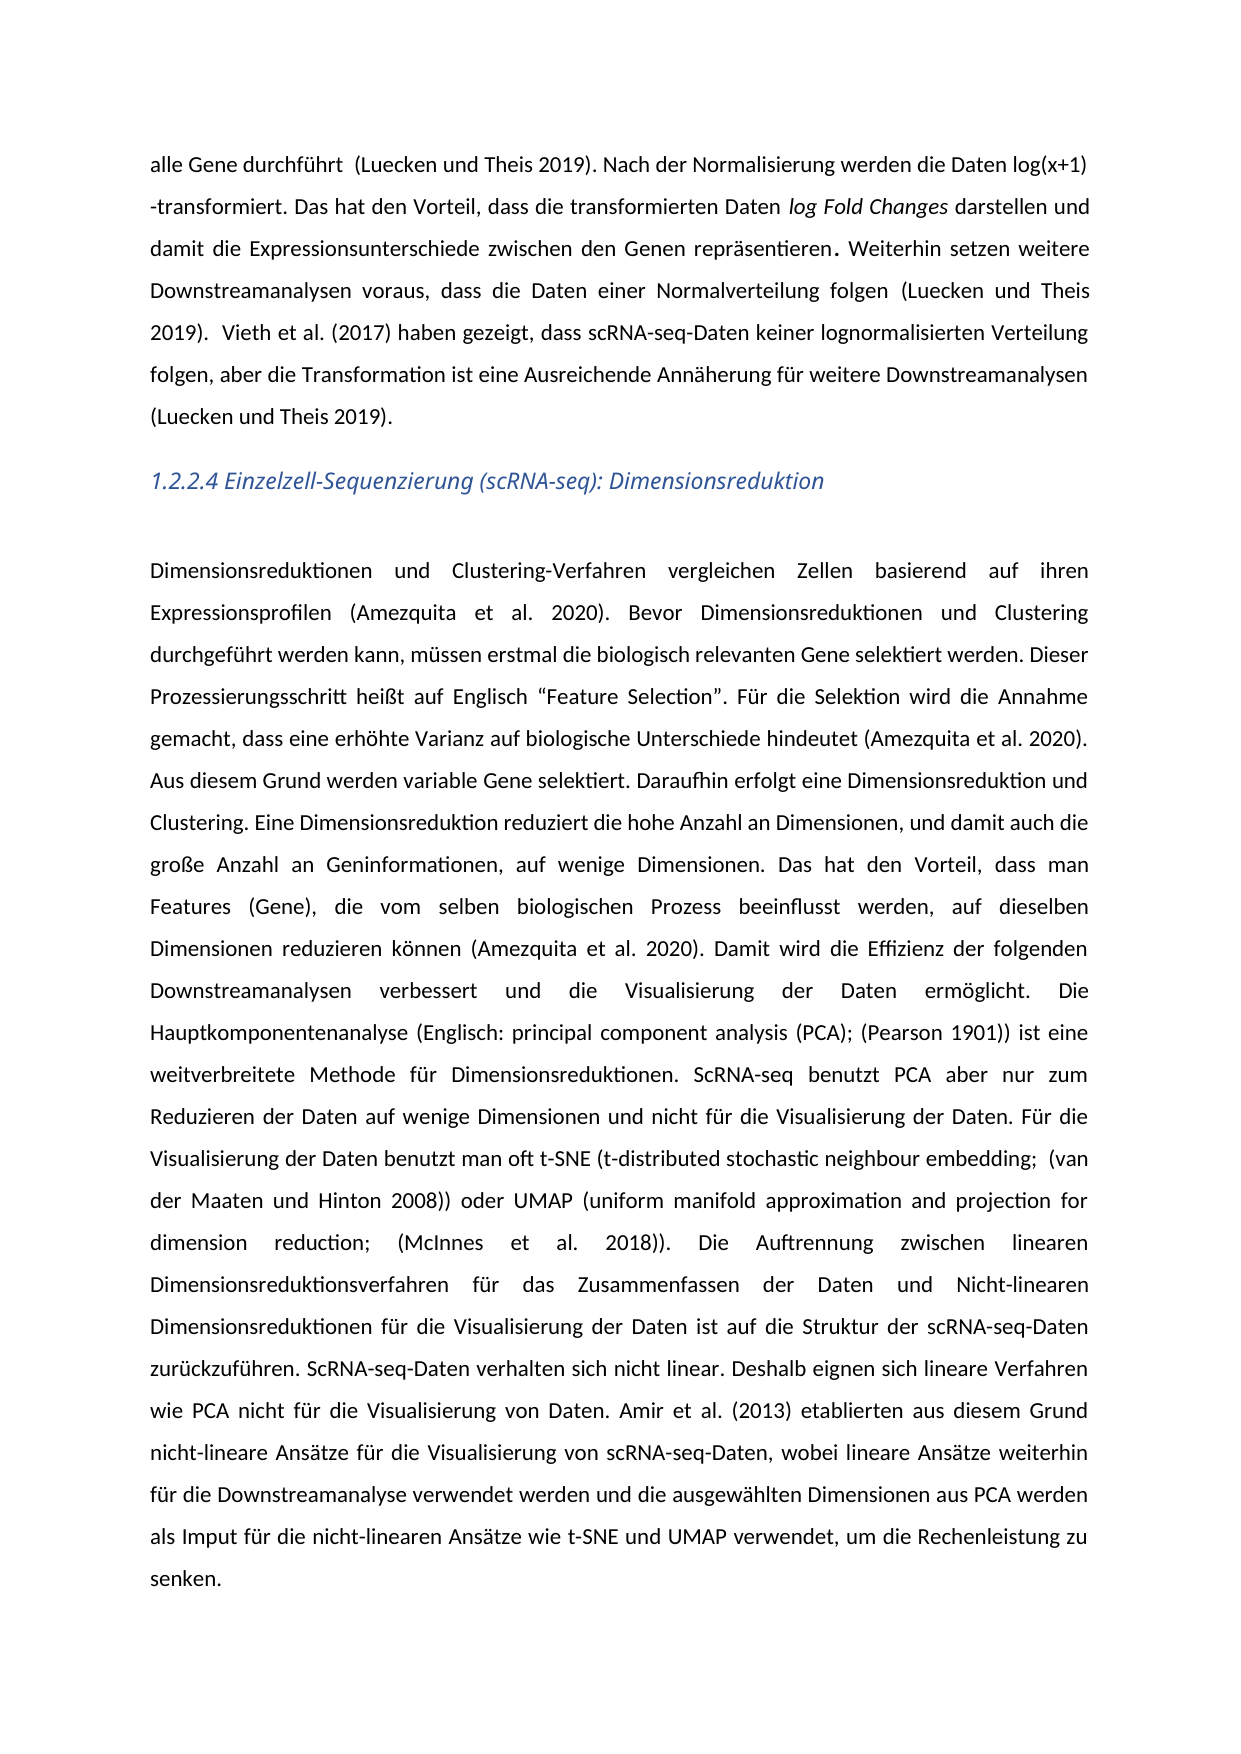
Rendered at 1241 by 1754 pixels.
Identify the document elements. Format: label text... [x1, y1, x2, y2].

text Dimensionsreduktionen und Clustering-Verfahren vergleichen Zellen basierend auf ihren Expressionsprofilen (Amezquita et al. 2020). Bevor Dimensionsreduktionen und Clustering durchgeführt werden kann, müssen erstmal die biologisch relevanten Gene selektiert werden. Dieser Prozessierungsschritt heißt auf Englisch “Feature Selection”. Für die Selektion wird die Annahme gemacht, dass eine erhöhte Varianz auf biologische Unterschiede hindeutet (Amezquita et al. 2020). Aus diesem Grund werden variable Gene selektiert. Daraufhin erfolgt eine Dimensionsreduktion und Clustering. Eine Dimensionsreduktion reduziert die hohe Anzahl an Dimensionen, und damit auch die große Anzahl an Geninformationen, auf wenige Dimensionen. Das hat den Vorteil, dass man Features (Gene), die vom selben biologischen Prozess beeinflusst werden, auf dieselben Dimensionen reduzieren können (Amezquita et al. 2020). Damit wird die Effizienz der folgenden Downstreamanalysen verbessert und die Visualisierung der Daten ermöglicht. Die Hauptkomponentenanalyse (Englisch: principal component analysis (PCA); (Pearson 1901)) ist eine weitverbreitete Methode für Dimensionsreduktionen. ScRNA-seq benutzt PCA aber nur zum Reduzieren der Daten auf wenige Dimensionen und nicht für die Visualisierung der Daten. Für die Visualisierung der Daten benutzt man oft t-SNE (t-distributed stochastic neighbour embedding; (van der Maaten und Hinton 2008)) oder UMAP (uniform manifold approximation and projection for dimension reduction; (McInnes et al. 2018)). Die Auftrennung zwischen linearen Dimensionsreduktionsverfahren für das Zusammenfassen der Daten und Nicht-linearen Dimensionsreduktionen für die Visualisierung der Daten ist auf die Struktur der scRNA-seq-Daten zurückzuführen. ScRNA-seq-Daten verhalten sich nicht linear. Deshalb eignen sich lineare Verfahren wie PCA nicht für die Visualisierung von Daten. Amir et al. (2013) etablierten aus diesem Grund nicht-lineare Ansätze für die Visualisierung von scRNA-seq-Daten, wobei lineare Ansätze weiterhin für die Downstreamanalyse verwendet werden und die ausgewählten Dimensionen aus PCA werden als Imput für die nicht-linearen Ansätze wie t-SNE und UMAP verwendet, um die Rechenleistung zu senken. [150, 556, 1090, 1592]
text alle Gene durchführt (Luecken und Theis 2019). Nach der Normalisierung werden die Daten log(x+1) -transformiert. Das hat den Vorteil, dass die transformierten Daten log Fold Changes darstellen und damit die Expressionsunterschiede zwischen den Genen repräsentieren. Weiterhin setzen weitere Downstreamanalysen voraus, dass die Daten einer Normalverteilung folgen (Luecken und Theis 2019). Vieth et al. (2017) haben gezeigt, dass scRNA-seq-Daten keiner lognormalisierten Verteilung folgen, aber die Transformation ist eine Ausreichende Annäherung für weitere Downstreamanalysen (Luecken und Theis 2019). [150, 150, 1090, 430]
subtitle 1.2.2.4 Einzelzell-Sequenzierung (scRNA-seq): Dimensionsreduktion [150, 465, 1090, 496]
